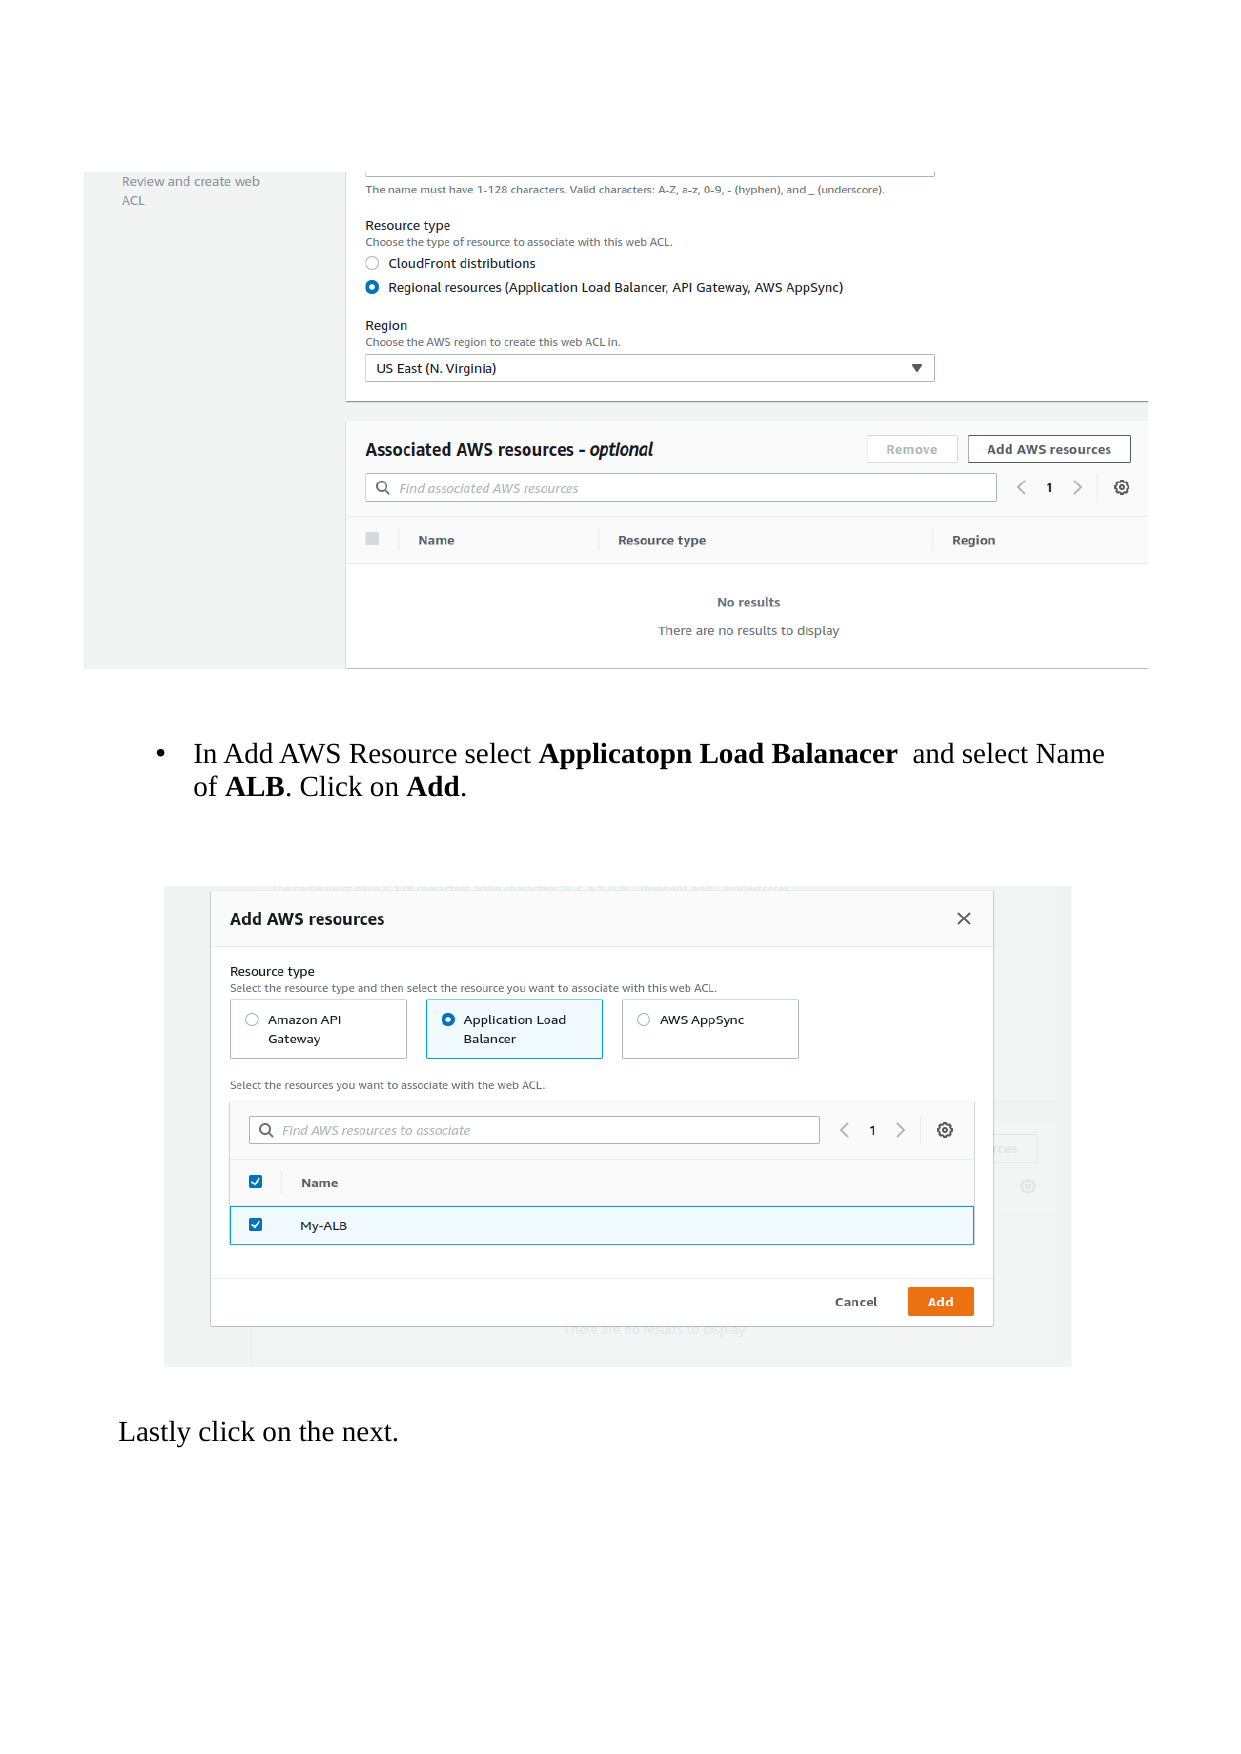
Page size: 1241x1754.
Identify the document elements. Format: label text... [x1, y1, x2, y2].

list In Add AWS Resource select Applicatopn Load Balanacer and select Name of ALB. Click on Add. [156, 736, 1122, 803]
text Lastly click on the next. [118, 1414, 1122, 1447]
picture [163, 886, 1072, 1366]
picture [84, 172, 1149, 669]
